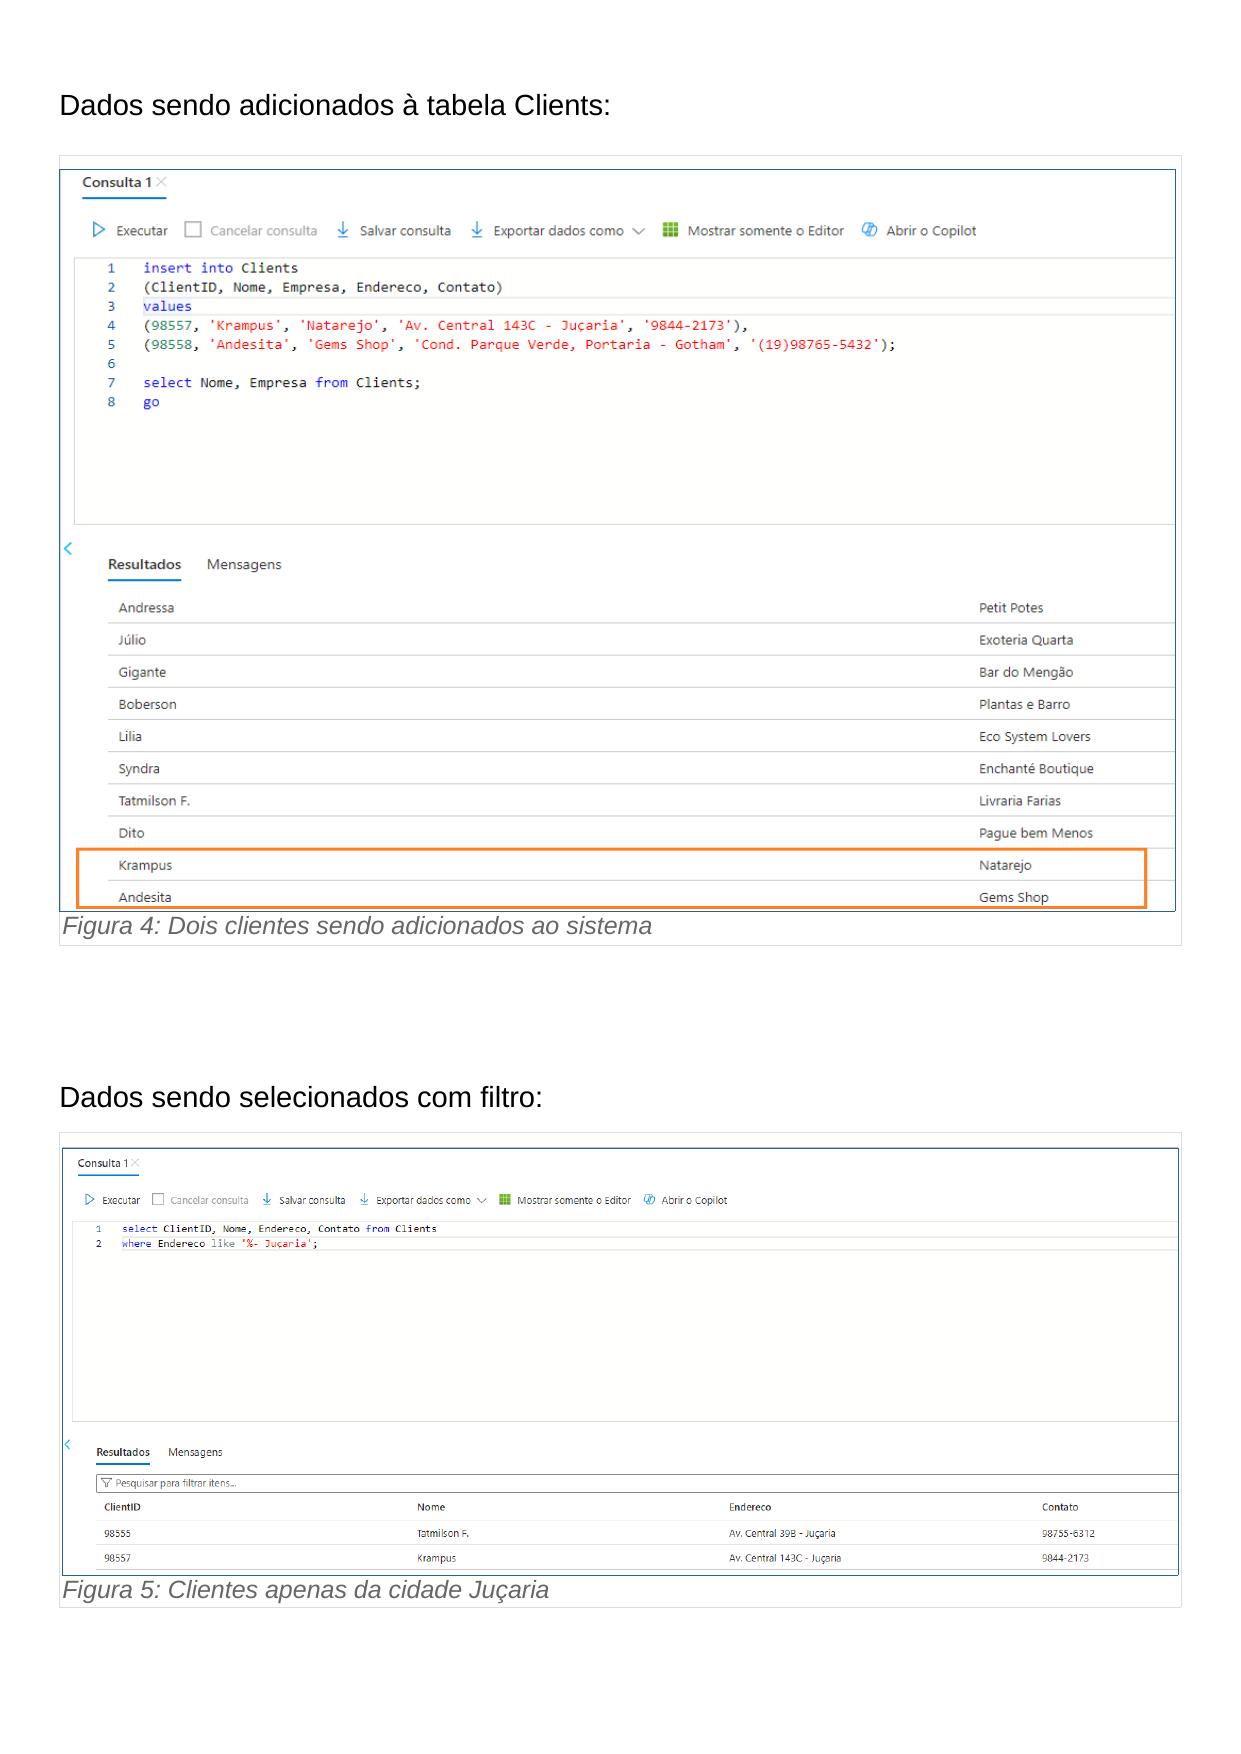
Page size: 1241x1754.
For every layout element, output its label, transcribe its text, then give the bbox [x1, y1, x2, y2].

text Dados sendo selecionados com filtro: [59, 1080, 1181, 1113]
text Figura 5: Clientes apenas da cidade Juçaria [62, 1576, 1178, 1604]
picture [63, 1149, 1178, 1575]
text Figura 4: Dois clientes sendo adicionados ao sistema [62, 170, 1178, 940]
text Dados sendo adicionados à tabela Clients: [59, 88, 1181, 121]
picture [60, 170, 1175, 911]
